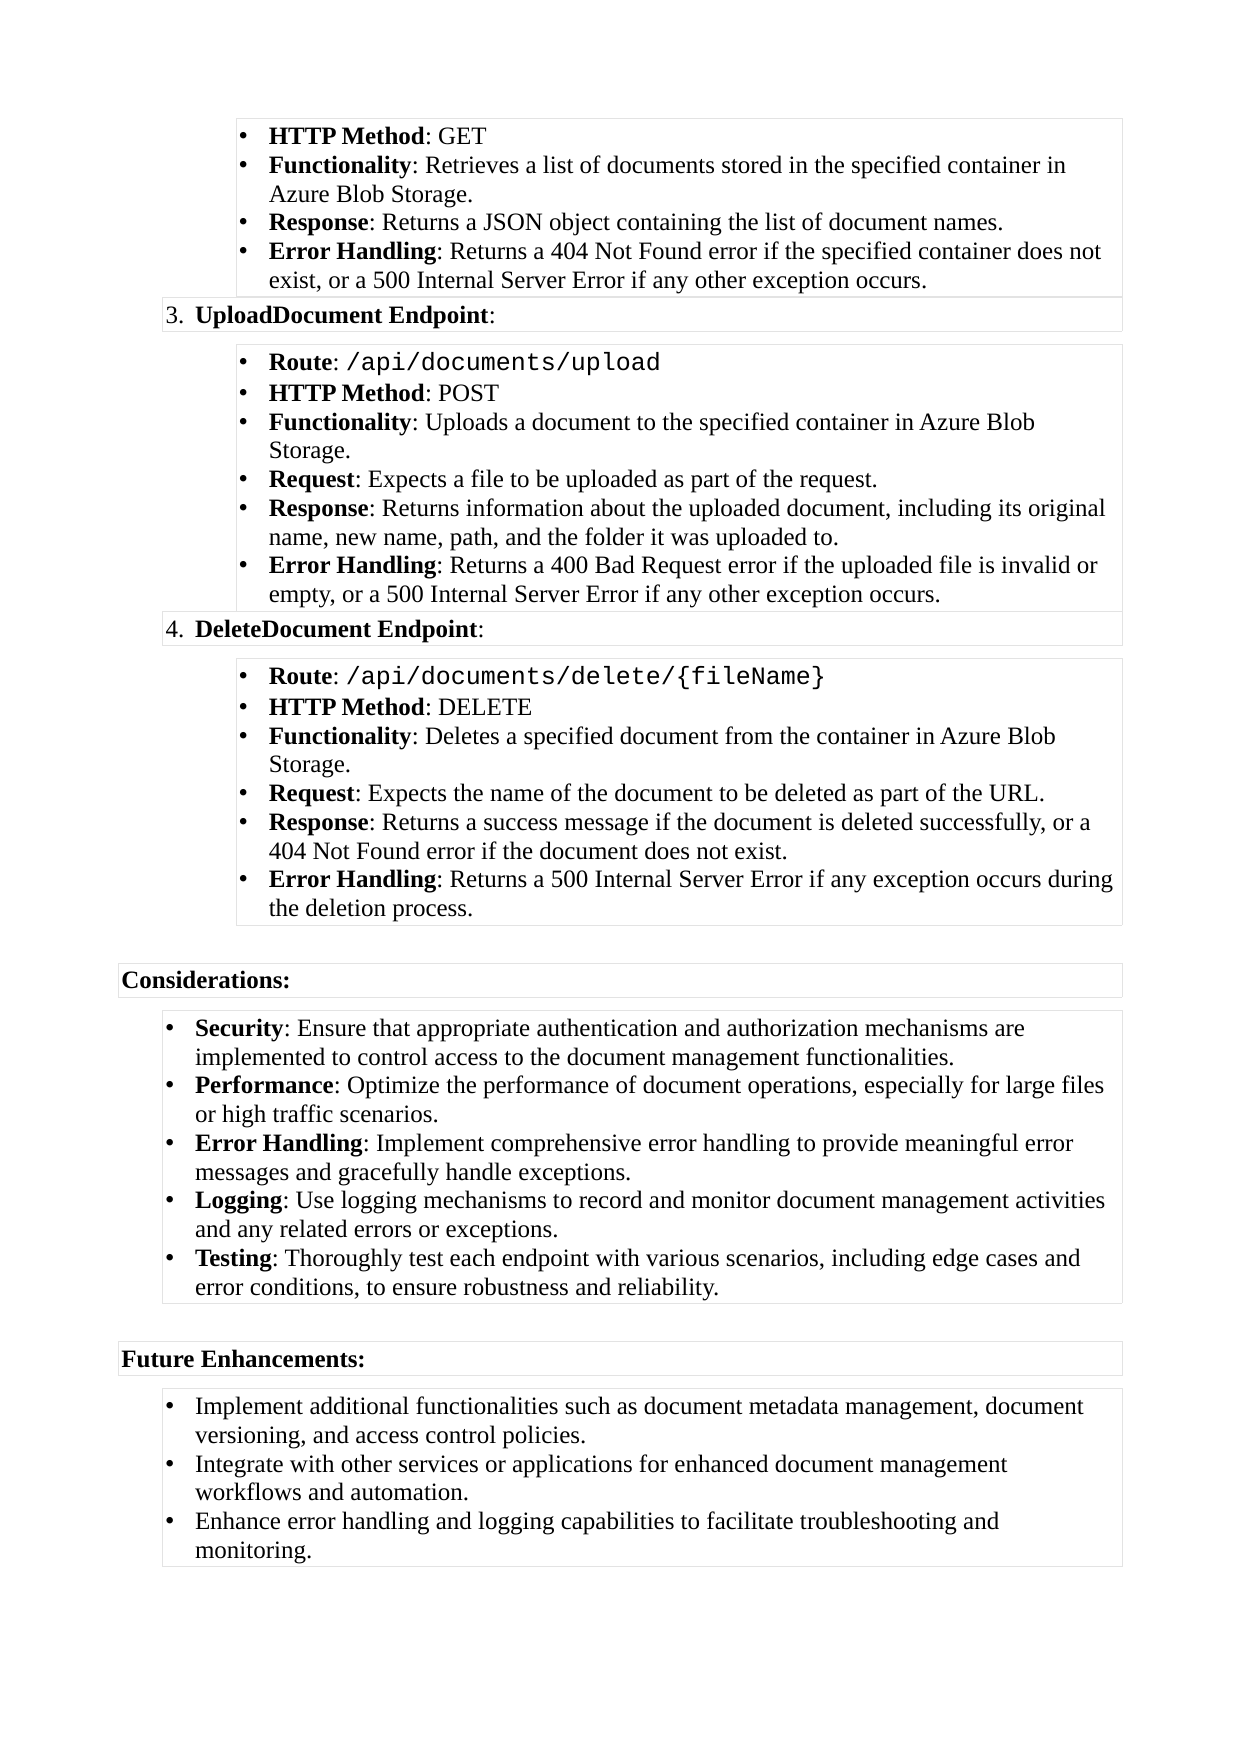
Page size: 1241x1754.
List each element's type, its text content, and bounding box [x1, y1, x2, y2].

subtitle Considerations: [119, 964, 1122, 997]
list UploadDocument Endpoint: [163, 298, 1122, 331]
subtitle Future Enhancements: [119, 1342, 1122, 1375]
list Integrate with other services or applications for enhanced document management workflows and automation. [163, 1446, 1122, 1503]
list Response: Returns a success message if the document is deleted successfully, or a 404 Not Found error if the document does not exist. [237, 804, 1122, 861]
list Route: /api/documents/upload [237, 345, 1122, 375]
list Functionality: Deletes a specified document from the container in Azure Blob Storage. [237, 718, 1122, 775]
list HTTP Method: POST [237, 375, 1122, 403]
list Enhance error handling and logging capabilities to facilitate troubleshooting and monitoring. [163, 1503, 1122, 1566]
list Logging: Use logging mechanisms to record and monitor document management activities and any related errors or exceptions. [163, 1182, 1122, 1240]
list Performance: Optimize the performance of document operations, especially for large files or high traffic scenarios. [163, 1067, 1122, 1125]
list Security: Ensure that appropriate authentication and authorization mechanisms are implemented to control access to the document management functionalities. [163, 1011, 1122, 1067]
list Request: Expects the name of the document to be deleted as part of the URL. [237, 775, 1122, 804]
list Request: Expects a file to be uploaded as part of the request. [237, 461, 1122, 490]
list DeleteDocument Endpoint: [163, 612, 1122, 645]
list Implement additional functionalities such as document metadata management, document versioning, and access control policies. [163, 1389, 1122, 1446]
list Error Handling: Returns a 400 Bad Request error if the uploaded file is invalid or empty, or a 500 Internal Server Error if any other exception occurs. [237, 547, 1122, 611]
list Error Handling: Implement comprehensive error handling to provide meaningful error messages and gracefully handle exceptions. [163, 1125, 1122, 1182]
list Functionality: Retrieves a list of documents stored in the specified container in Azure Blob Storage. [237, 147, 1122, 204]
list Testing: Thoroughly test each endpoint with various scenarios, including edge cases and error conditions, to ensure robustness and reliability. [163, 1240, 1122, 1303]
list Error Handling: Returns a 500 Internal Server Error if any exception occurs during the deletion process. [237, 861, 1122, 925]
list Route: /api/documents/delete/{fileName} [237, 659, 1122, 689]
list Response: Returns information about the uploaded document, including its original name, new name, path, and the folder it was uploaded to. [237, 490, 1122, 547]
list Response: Returns a JSON object containing the list of document names. [237, 204, 1122, 233]
list Functionality: Uploads a document to the specified container in Azure Blob Storage. [237, 403, 1122, 461]
list HTTP Method: GET [237, 119, 1122, 147]
list HTTP Method: DELETE [237, 689, 1122, 718]
list Error Handling: Returns a 404 Not Found error if the specified container does not exist, or a 500 Internal Server Error if any other exception occurs. [237, 233, 1122, 296]
